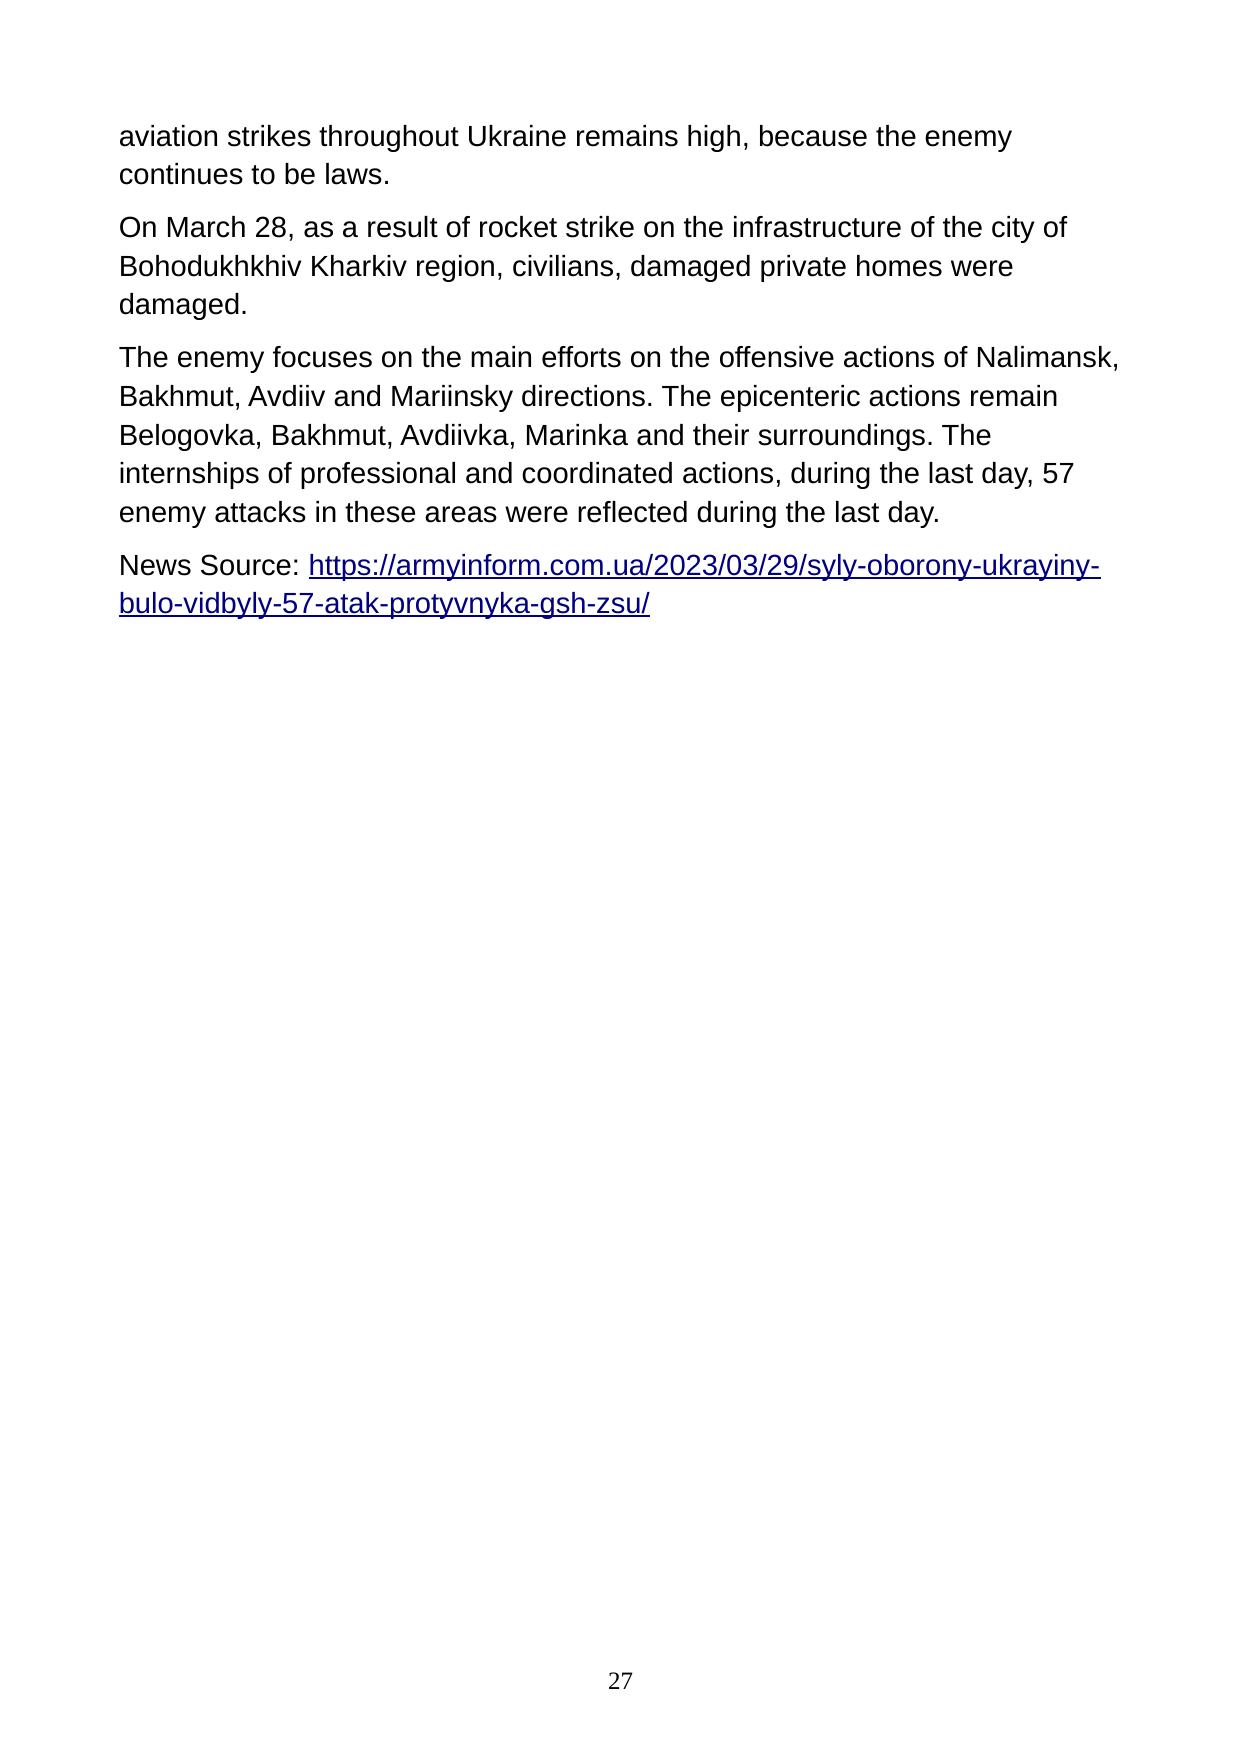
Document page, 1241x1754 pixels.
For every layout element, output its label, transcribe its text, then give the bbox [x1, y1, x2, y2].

text On March 28, as a result of rocket strike on the infrastructure of the city of Bohodukhkhiv Kharkiv region, civilians, damaged private homes were damaged. [118, 210, 1122, 321]
text News Source: https://armyinform.com.ua/2023/03/29/syly-oborony-ukrayiny-bulo-vidbyly-57-atak-protyvnyka-gsh-zsu/ [118, 548, 1122, 620]
text The enemy focuses on the main efforts on the offensive actions of Nalimansk, Bakhmut, Avdiiv and Mariinsky directions. The epicenteric actions remain Belogovka, Bakhmut, Avdiivka, Marinka and their surroundings. The internships of professional and coordinated actions, during the last day, 57 enemy attacks in these areas were reflected during the last day. [118, 340, 1122, 528]
text aviation strikes throughout Ukraine remains high, because the enemy continues to be laws. [118, 118, 1122, 191]
